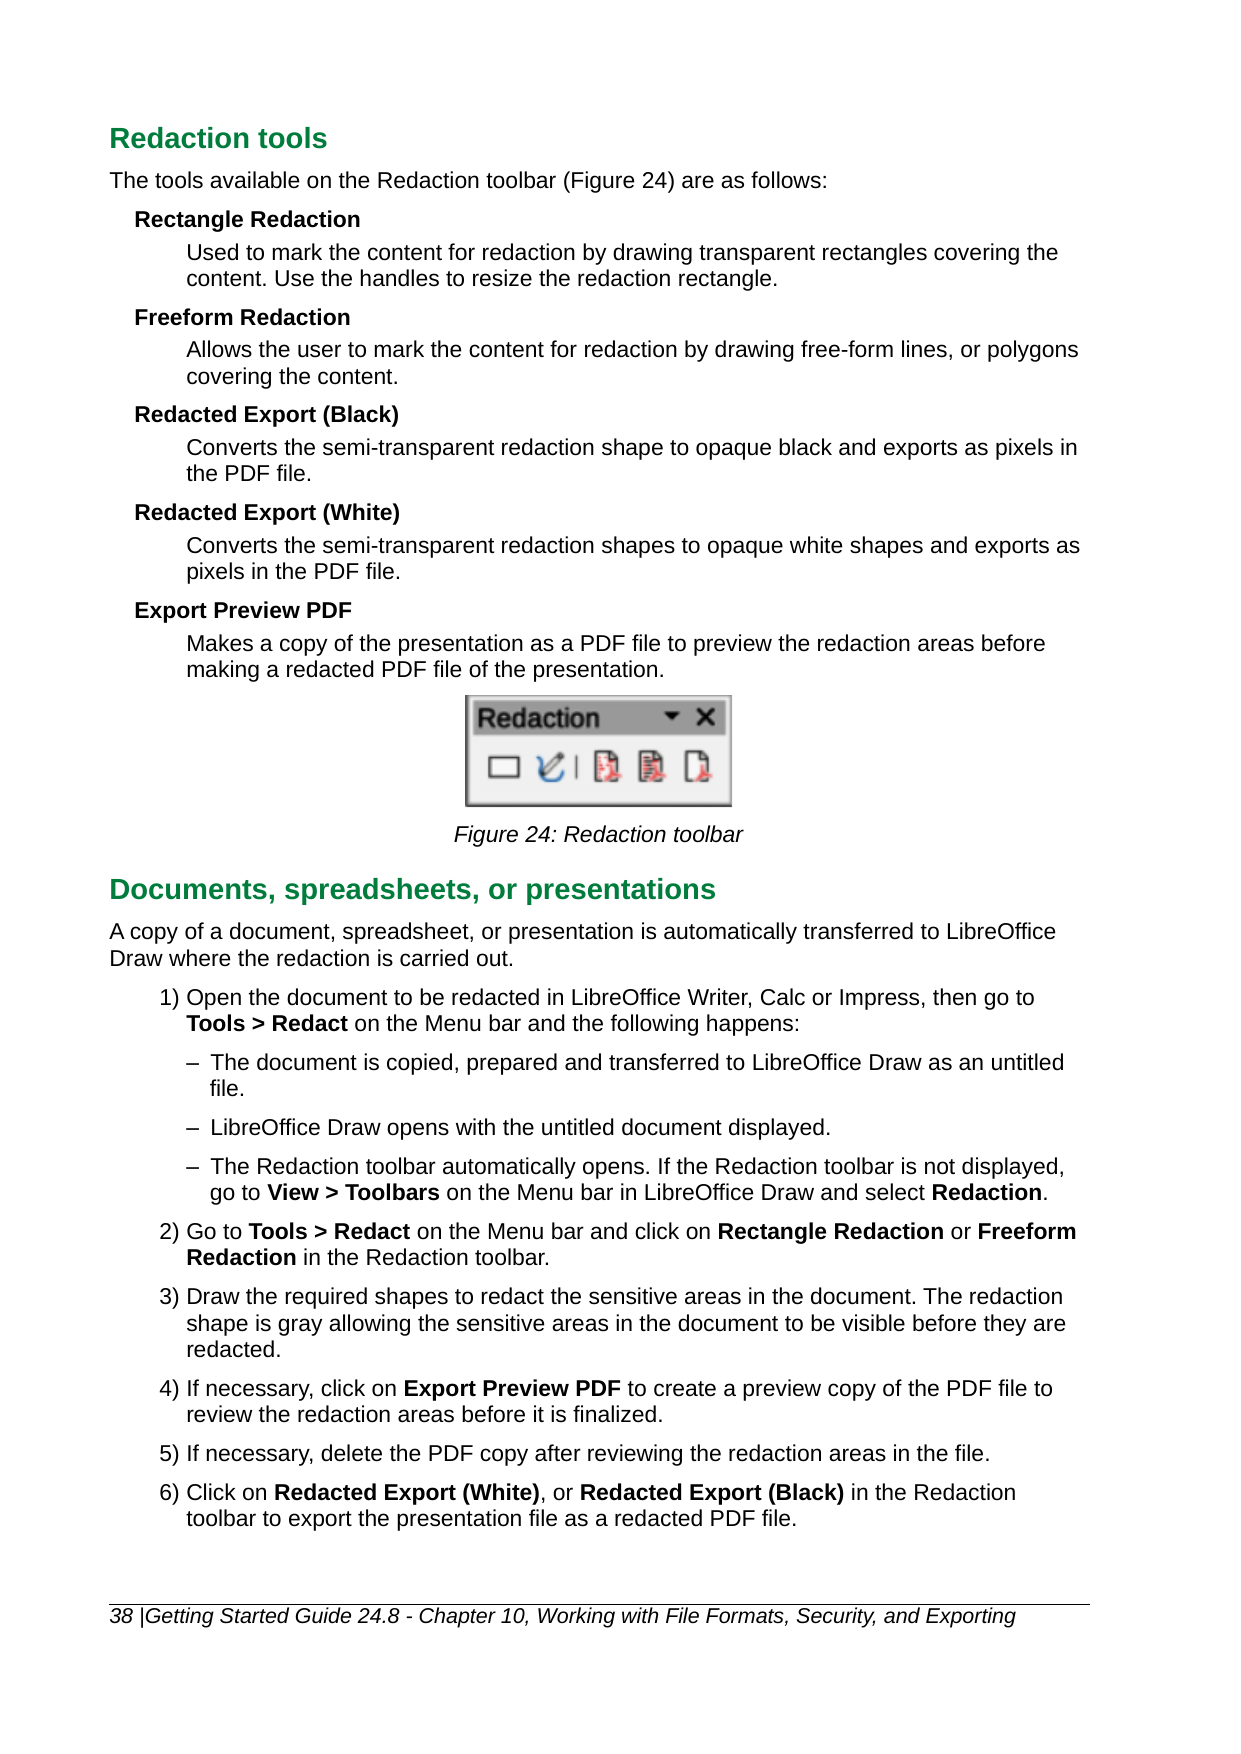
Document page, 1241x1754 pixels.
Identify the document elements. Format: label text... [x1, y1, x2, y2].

list The Redaction toolbar automatically opens. If the Redaction toolbar is not displayed, go to View > Toolbars on the Menu bar in LibreOffice Draw and select Redaction. [186, 1153, 1090, 1206]
subtitle Documents, spreadsheets, or presentations [109, 872, 1090, 906]
list The tools available on the Redaction toolbar (Figure 24) are as follows: [109, 167, 1090, 193]
list Open the document to be redacted in LibreOffice Writer, Calc or Impress, then go to Tools > Redact on the Menu bar and the following happens: [186, 983, 1090, 1036]
text Figure 24: Redaction toolbar [454, 821, 745, 848]
text Used to mark the content for redaction by drawing transparent rectangles covering the content. Use the handles to resize the redaction rectangle. [186, 238, 1090, 291]
list A copy of a document, spreadsheet, or presentation is automatically transferred to LibreOffice Draw where the redaction is carried out. [109, 918, 1090, 971]
picture [465, 695, 734, 809]
text Allows the user to mark the content for redaction by drawing free-form lines, or polygons covering the content. [186, 336, 1090, 389]
list Go to Tools > Redact on the Menu bar and click on Rectangle Redaction or Freeform Redaction in the Redaction toolbar. [186, 1218, 1090, 1271]
text Redacted Export (Black) [134, 401, 1090, 428]
text Freeform Redaction [134, 304, 1090, 330]
list Draw the required shapes to redact the sensitive areas in the document. The redaction shape is gray allowing the sensitive areas in the document to be visible before they are redacted. [186, 1283, 1090, 1362]
list Click on Redacted Export (White), or Redacted Export (Black) in the Redaction toolbar to export the presentation file as a redacted PDF file. [186, 1479, 1090, 1532]
text Export Preview PDF [134, 597, 1090, 623]
list LibreOffice Draw opens with the untitled document displayed. [186, 1114, 1090, 1140]
list The document is copied, prepared and transferred to LibreOffice Draw as an untitled file. [186, 1049, 1090, 1101]
text Redacted Export (White) [134, 499, 1090, 526]
text Makes a copy of the presentation as a PDF file to preview the redaction areas before making a redacted PDF file of the presentation. [186, 630, 1090, 682]
list If necessary, delete the PDF copy after reviewing the redaction areas in the file. [186, 1440, 1090, 1466]
text Converts the semi-transparent redaction shapes to opaque white shapes and exports as pixels in the PDF file. [186, 532, 1090, 584]
list If necessary, click on Export Preview PDF to create a preview copy of the PDF file to review the redaction areas before it is finalized. [186, 1375, 1090, 1427]
text Rectangle Redaction [134, 206, 1090, 232]
text Converts the semi-transparent redaction shape to opaque black and exports as pixels in the PDF file. [186, 434, 1090, 487]
subtitle Redaction tools [109, 121, 1090, 154]
